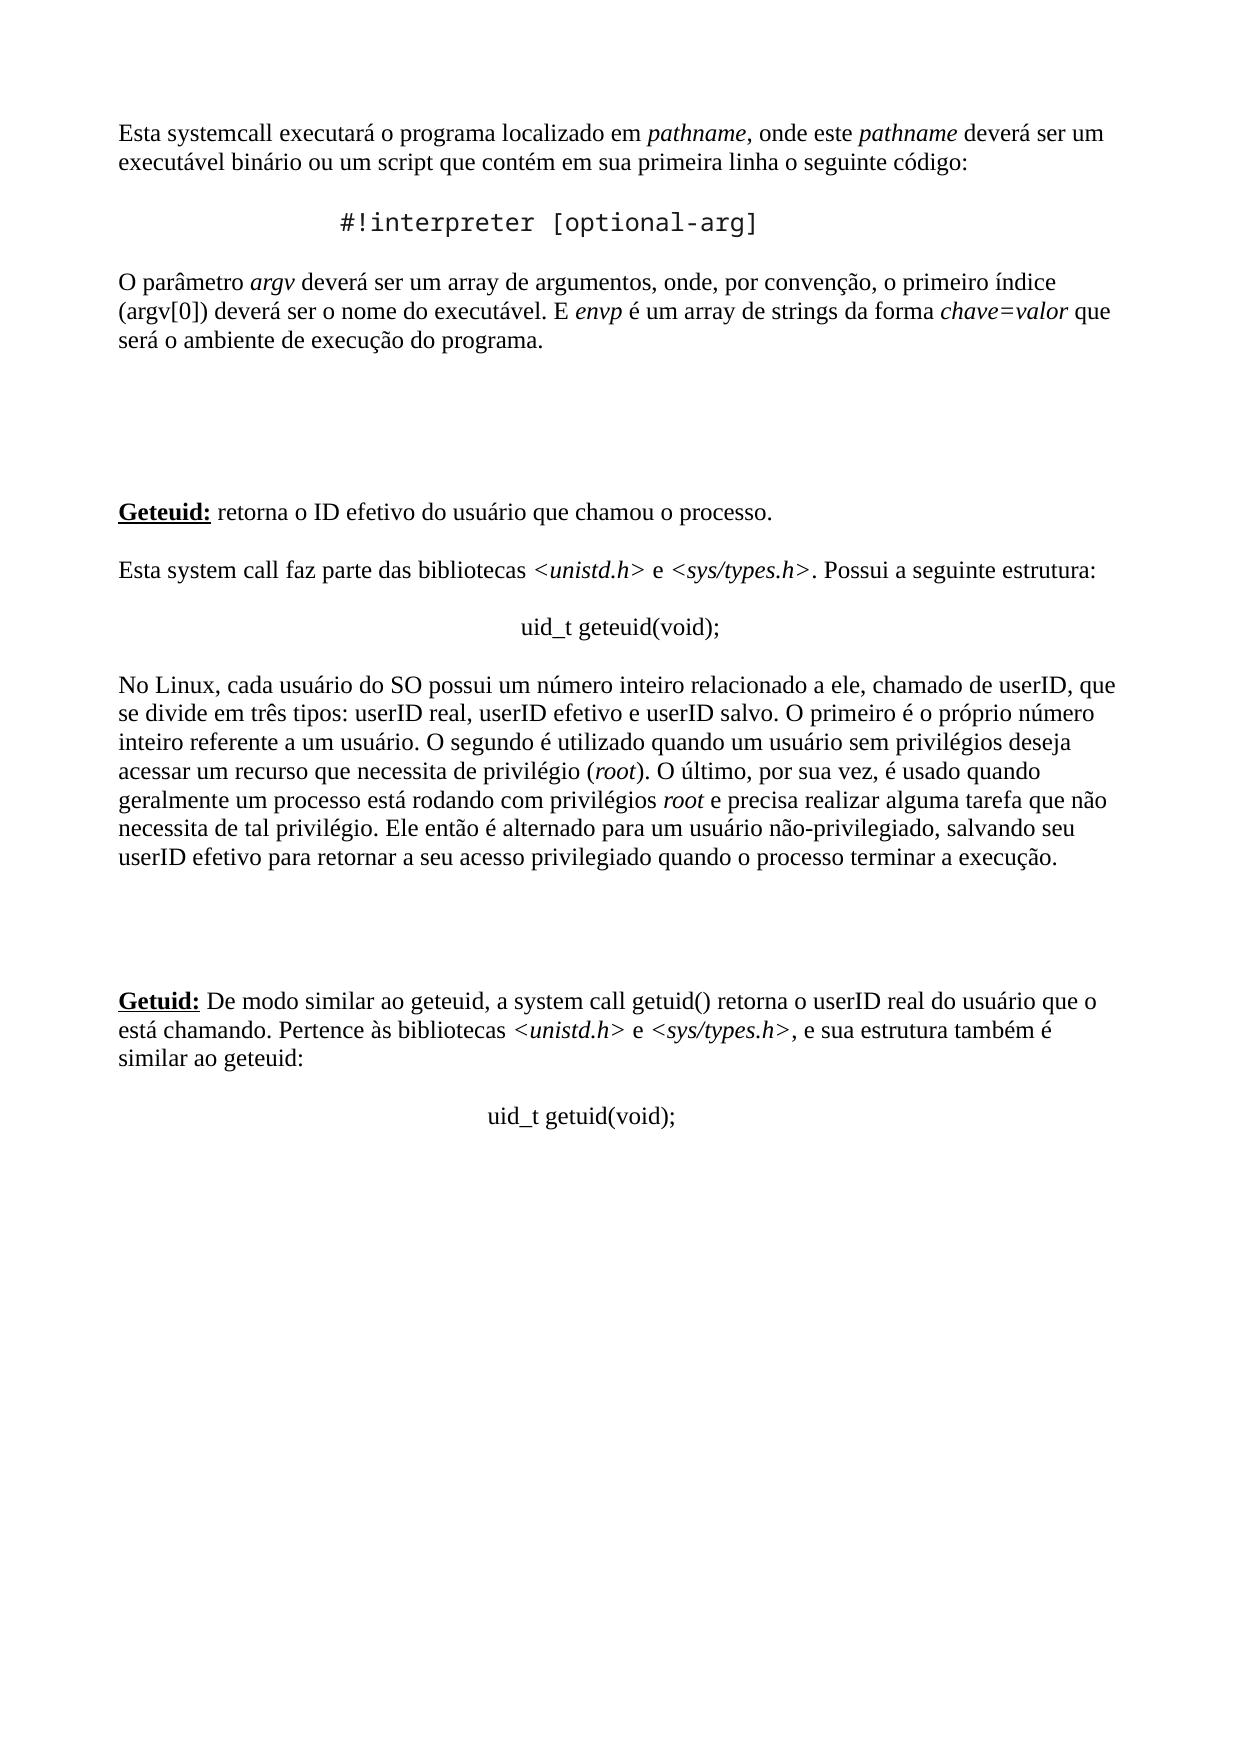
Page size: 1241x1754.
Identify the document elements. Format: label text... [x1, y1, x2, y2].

text uid_t getuid(void); [118, 1101, 1122, 1130]
text O parâmetro argv deverá ser um array de argumentos, onde, por convenção, o primeiro índice (argv[0]) deverá ser o nome do executável. E envp é um array de strings da forma chave=valor que será o ambiente de execução do programa. [118, 267, 1122, 353]
text No Linux, cada usuário do SO possui um número inteiro relacionado a ele, chamado de userID, que se divide em três tipos: userID real, userID efetivo e userID salvo. O primeiro é o próprio número inteiro referente a um usuário. O segundo é utilizado quando um usuário sem privilégios deseja acessar um recurso que necessita de privilégio (root). O último, por sua vez, é usado quando geralmente um processo está rodando com privilégios root e precisa realizar alguma tarefa que não necessita de tal privilégio. Ele então é alternado para um usuário não-privilegiado, salvando seu userID efetivo para retornar a seu acesso privilegiado quando o processo terminar a execução. [118, 670, 1122, 871]
text Esta system call faz parte das bibliotecas <unistd.h> e <sys/types.h>. Possui a seguinte estrutura: [118, 555, 1122, 583]
text uid_t geteuid(void); [118, 612, 1122, 641]
text Getuid: De modo similar ao geteuid, a system call getuid() retorna o userID real do usuário que o está chamando. Pertence às bibliotecas <unistd.h> e <sys/types.h>, e sua estrutura também é similar ao geteuid: [118, 986, 1122, 1072]
text Esta systemcall executará o programa localizado em pathname, onde este pathname deverá ser um executável binário ou um script que contém em sua primeira linha o seguinte código: [118, 118, 1122, 176]
text Geteuid: retorna o ID efetivo do usuário que chamou o processo. [118, 497, 1122, 526]
text #!interpreter [optional-arg] [118, 204, 1122, 238]
